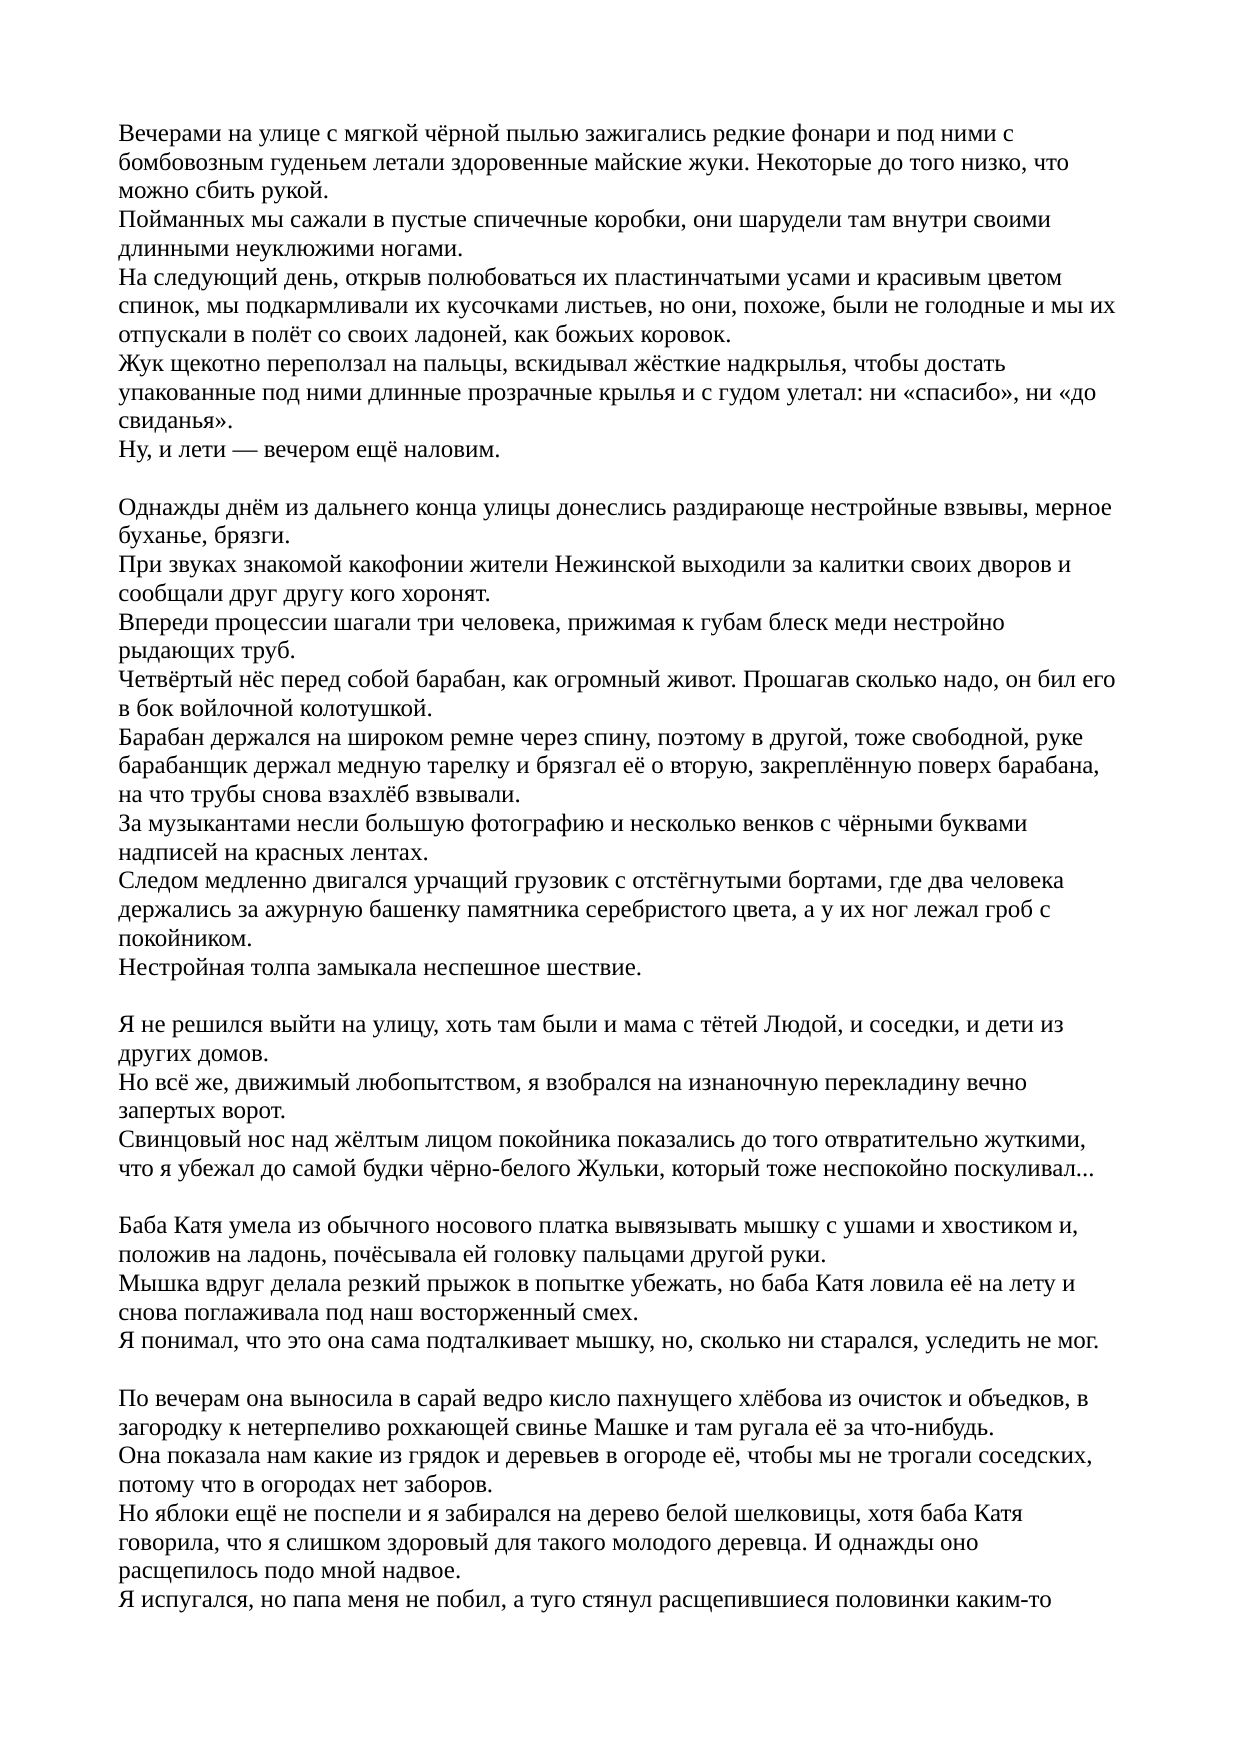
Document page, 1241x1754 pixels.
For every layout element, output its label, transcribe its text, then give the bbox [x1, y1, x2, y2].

text Четвёртый нёс перед собой барабан, как огромный живот. Прошагав сколько надо, он бил его в бок войлочной колотушкой. [118, 664, 1122, 722]
text Вечерами на улице с мягкой чёрной пылью зажигались редкие фонари и под ними с бомбовозным гуденьем летали здоровенные майские жуки. Некоторые до того низко, что можно сбить рукой. [118, 118, 1122, 204]
text Но яблоки ещё не поспели и я забирался на дерево белой шелковицы, хотя баба Катя говорила, что я слишком здоровый для такого молодого деревца. И однажды оно расщепилось подо мной надвое. [118, 1498, 1122, 1584]
text Ну, и лети — вечером ещё наловим. [118, 434, 1122, 463]
text За музыкантами несли большую фотографию и несколько венков с чёрными буквами надписей на красных лентах. [118, 808, 1122, 866]
text Я не решился выйти на улицу, хоть там были и мама с тётей Людой, и соседки, и дети из других домов. [118, 1009, 1122, 1067]
text Я понимал, что это она сама подталкивает мышку, но, сколько ни старался, уследить не мог. [118, 1326, 1122, 1354]
text Однажды днём из дальнего конца улицы донеслись раздирающе нестройные взвывы, мерное буханье, брязги. [118, 492, 1122, 549]
text Баба Катя умела из обычного носового платка вывязывать мышку с ушами и хвостиком и, положив на ладонь, почёсывала ей головку пальцами другой руки. [118, 1211, 1122, 1268]
text Впереди процессии шагали три человека, прижимая к губам блеск меди нестройно рыдающих труб. [118, 607, 1122, 664]
text Мышка вдруг делала резкий прыжок в попытке убежать, но баба Катя ловила её на лету и снова поглаживала под наш восторженный смех. [118, 1268, 1122, 1326]
text Нестройная толпа замыкала неспешное шествие. [118, 952, 1122, 981]
text Барабан держался на широком ремне через спину, поэтому в другой, тоже свободной, руке барабанщик держал медную тарелку и брязгал её о вторую, закреплённую поверх барабана, на что трубы снова взахлёб взвывали. [118, 722, 1122, 808]
text Я испугался, но папа меня не побил, а туго стянул расщепившиеся половинки каким-то [118, 1584, 1122, 1613]
text Но всё же, движимый любопытством, я взобрался на изнаночную перекладину вечно запертых ворот. [118, 1067, 1122, 1124]
text При звуках знакомой какофонии жители Нежинской выходили за калитки своих дворов и сообщали друг другу кого хоронят. [118, 549, 1122, 607]
text Следом медленно двигался урчащий грузовик с отстёгнутыми бортами, где два человека держались за ажурную башенку памятника серебристого цвета, а у их ног лежал гроб с покойником. [118, 866, 1122, 952]
text По вечерам она выносила в сарай ведро кисло пахнущего хлёбова из очисток и объедков, в загородку к нетерпеливо рохкающей свинье Машке и там ругала её за что-нибудь. [118, 1383, 1122, 1441]
text На следующий день, открыв полюбоваться их пластинчатыми усами и красивым цветом спинок, мы подкармливали их кусочками листьев, но они, похоже, были не голодные и мы их отпускали в полёт со своих ладоней, как божьих коровок. [118, 262, 1122, 348]
text Свинцовый нос над жёлтым лицом покойника показались до того отвратительно жуткими, что я убежал до самой будки чёрно-белого Жульки, который тоже неспокойно поскуливал... [118, 1124, 1122, 1182]
text Она показала нам какие из грядок и деревьев в огороде её, чтобы мы не трогали соседских, потому что в огородах нет заборов. [118, 1441, 1122, 1498]
text Пойманных мы сажали в пустые спичечные коробки, они шарудели там внутри своими длинными неуклюжими ногами. [118, 204, 1122, 262]
text Жук щекотно переползал на пальцы, вскидывал жёсткие надкрылья, чтобы достать упакованные под ними длинные прозрачные крылья и с гудом улетал: ни «спасибо», ни «до свиданья». [118, 348, 1122, 434]
